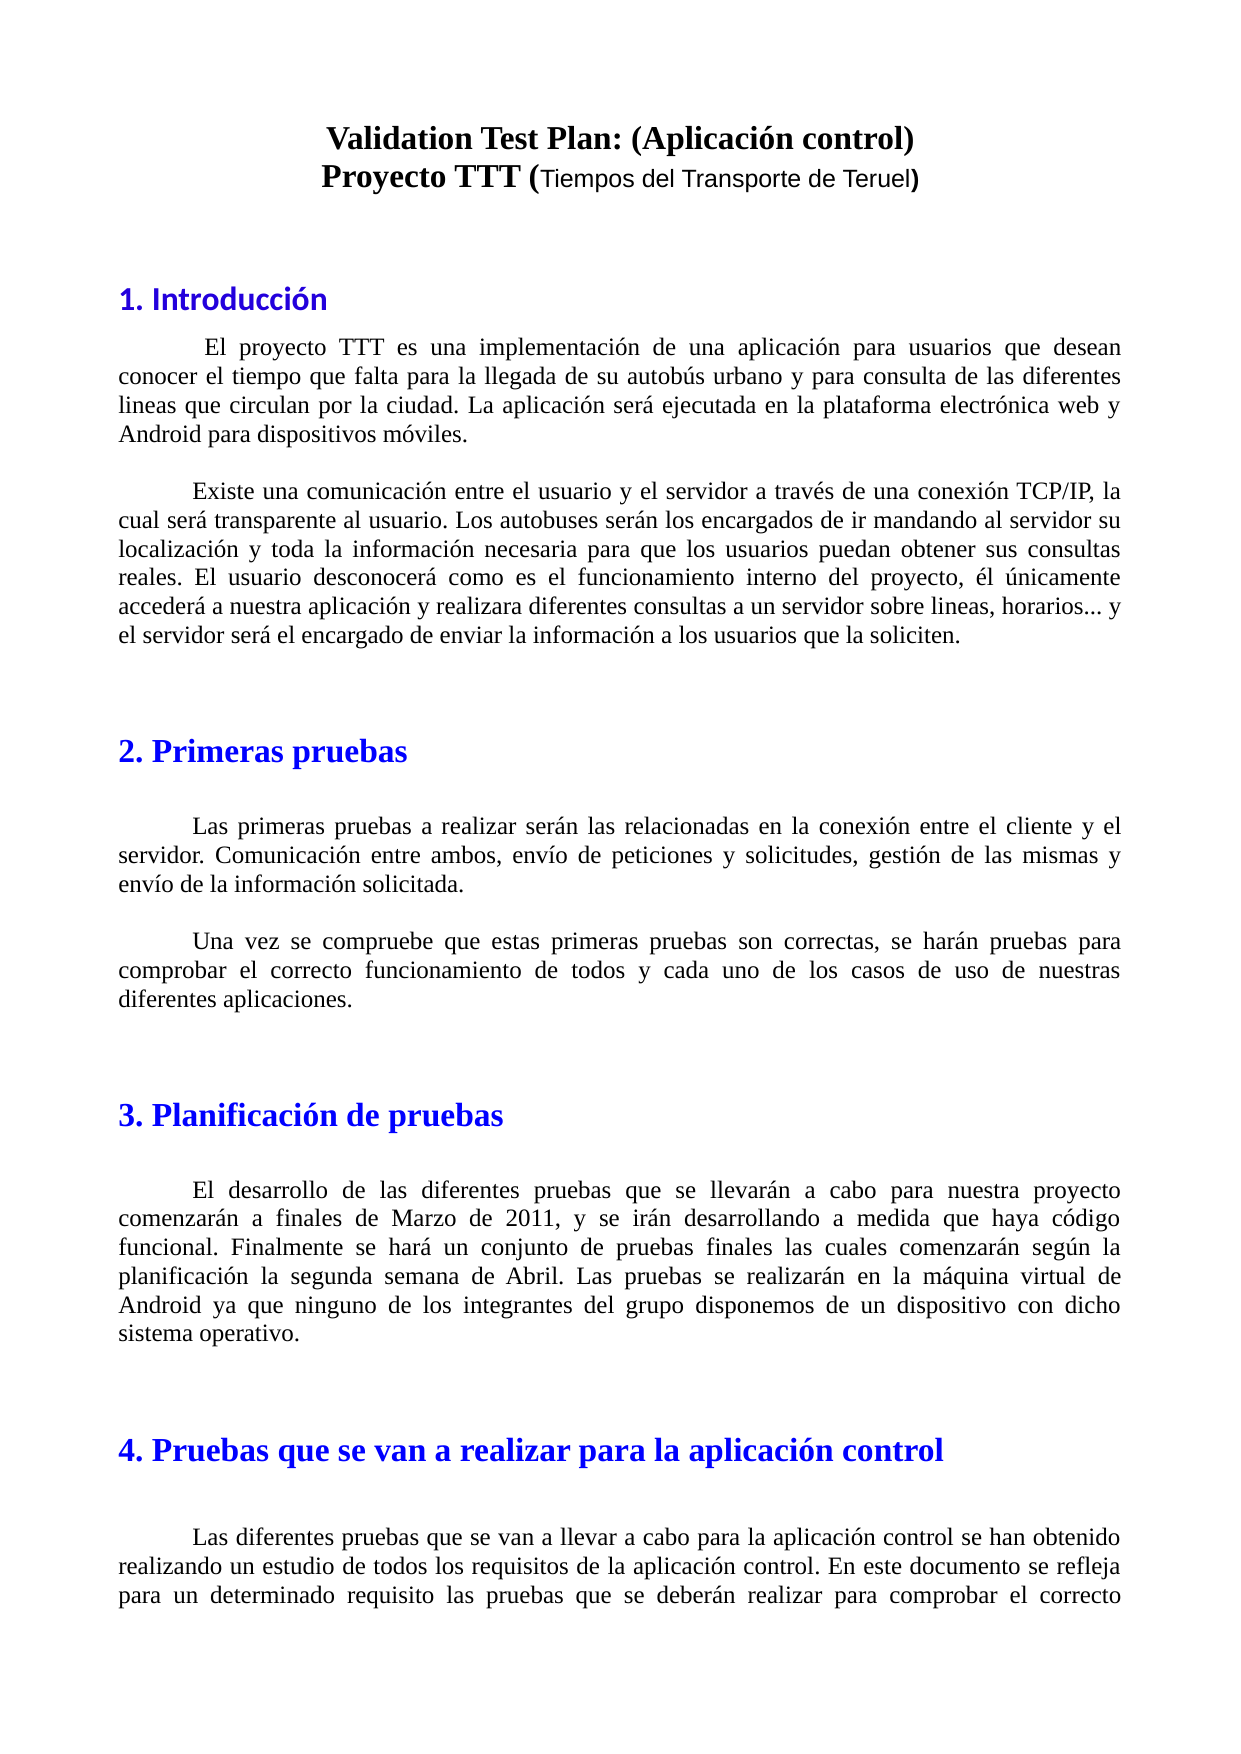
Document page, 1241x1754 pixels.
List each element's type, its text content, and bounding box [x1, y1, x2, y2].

text Las diferentes pruebas que se van a llevar a cabo para la aplicación control se han obtenido realizando un estudio de todos los requisitos de la aplicación control. En este documento se refleja para un determinado requisito las pruebas que se deberán realizar para comprobar el correcto [118, 1522, 1122, 1608]
text Proyecto TTT (Tiempos del Transporte de Teruel) [118, 156, 1122, 195]
text Una vez se compruebe que estas primeras pruebas son correctas, se harán pruebas para comprobar el correcto funcionamiento de todos y cada uno de los casos de uso de nuestras diferentes aplicaciones. [118, 926, 1122, 1012]
text Las primeras pruebas a realizar serán las relacionadas en la conexión entre el cliente y el servidor. Comunicación entre ambos, envío de peticiones y solicitudes, gestión de las mismas y envío de la información solicitada. [118, 811, 1122, 897]
text Validation Test Plan: (Aplicación control) [118, 118, 1122, 156]
subtitle 1. Introducción [118, 277, 1122, 318]
text El proyecto TTT es una implementación de una aplicación para usuarios que desean conocer el tiempo que falta para la llegada de su autobús urbano y para consulta de las diferentes lineas que circulan por la ciudad. La aplicación será ejecutada en la plataforma electrónica web y Android para dispositivos móviles. [118, 331, 1122, 447]
subtitle 4. Pruebas que se van a realizar para la aplicación control [118, 1430, 1122, 1468]
text Existe una comunicación entre el usuario y el servidor a través de una conexión TCP/IP, la cual será transparente al usuario. Los autobuses serán los encargados de ir mandando al servidor su localización y toda la información necesaria para que los usuarios puedan obtener sus consultas reales. El usuario desconocerá como es el funcionamiento interno del proyecto, él únicamente accederá a nuestra aplicación y realizara diferentes consultas a un servidor sobre lineas, horarios... y el servidor será el encargado de enviar la información a los usuarios que la soliciten. [118, 476, 1122, 649]
subtitle 3. Planificación de pruebas [118, 1095, 1122, 1133]
subtitle 2. Primeras pruebas [118, 731, 1122, 770]
text El desarrollo de las diferentes pruebas que se llevarán a cabo para nuestra proyecto comenzarán a finales de Marzo de 2011, y se irán desarrollando a medida que haya código funcional. Finalmente se hará un conjunto de pruebas finales las cuales comenzarán según la planificación la segunda semana de Abril. Las pruebas se realizarán en la máquina virtual de Android ya que ninguno de los integrantes del grupo disponemos de un dispositivo con dicho sistema operativo. [118, 1175, 1122, 1347]
